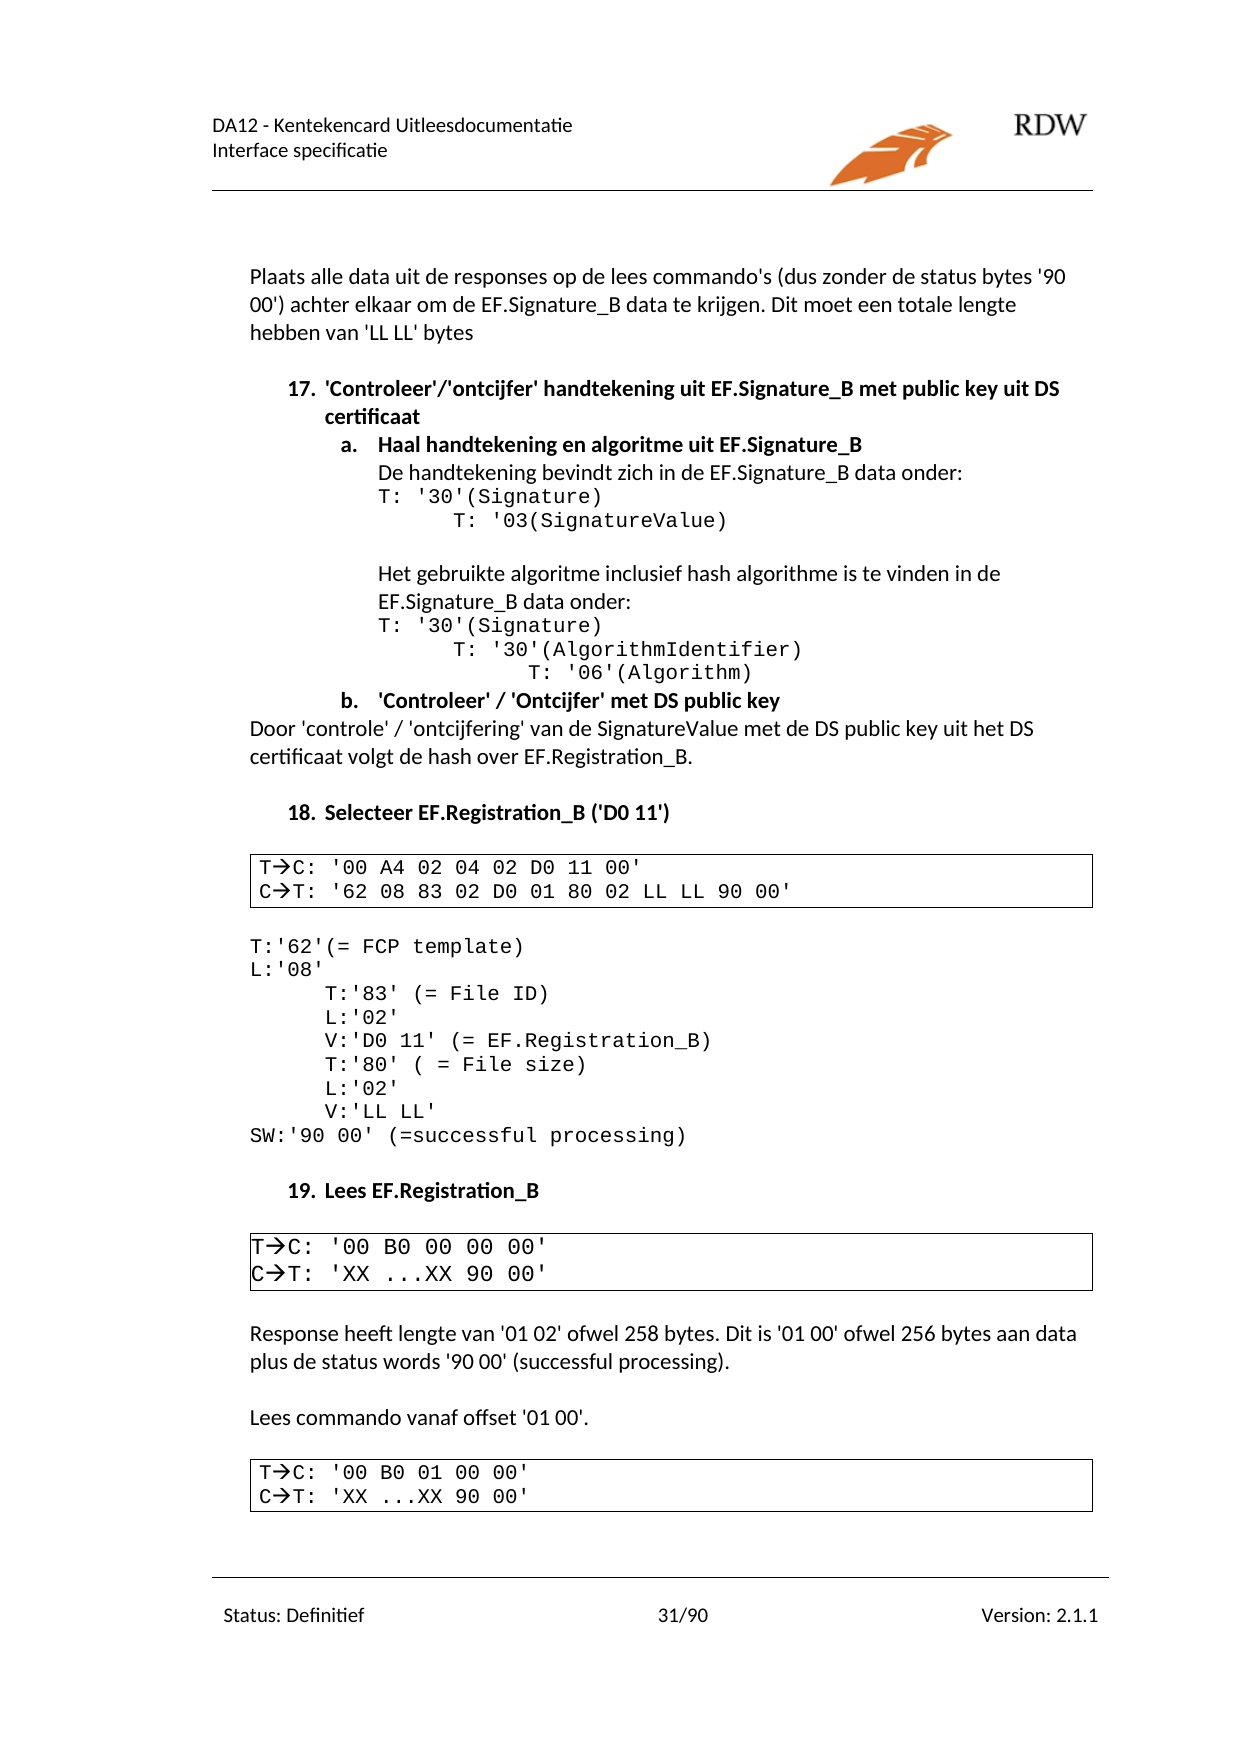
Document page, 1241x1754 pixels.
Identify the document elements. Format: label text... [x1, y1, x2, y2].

list Lees EF.Registration_B [287, 1177, 1093, 1204]
list 'Controleer'/'ontcijfer' handtekening uit EF.Signature_B met public key uit DS certificaat [287, 374, 1093, 430]
list Selecteer EF.Registration_B ('D0 11') [287, 798, 1093, 826]
text CT: 'XX ...XX 90 00' [251, 1482, 1092, 1511]
text T: '30'(Signature) [378, 486, 1093, 510]
list 'Controleer' / 'Ontcijfer' met DS public key [340, 686, 1093, 714]
text Lees commando vanaf offset '01 00'. [249, 1403, 1093, 1431]
text Door 'controle' / 'ontcijfering' van de SignatureValue met de DS public key uit het DS certificaat volgt de hash over EF.Registration_B. [249, 714, 1093, 770]
text T: '30'(AlgorithmIdentifier) [378, 639, 1093, 662]
text L:'02' [249, 1078, 1093, 1101]
text V:'D0 11' (= EF.Registration_B) [249, 1030, 1093, 1054]
text T:'62'(= FCP template) L:'08' [249, 936, 1093, 983]
list Haal handtekening en algoritme uit EF.Signature_B [340, 430, 1093, 458]
text T: '30'(Signature) [378, 615, 1093, 639]
text L:'02' [249, 1007, 1093, 1030]
text Response heeft lengte van '01 02' ofwel 258 bytes. Dit is '01 00' ofwel 256 bytes aan data plus de status words '90 00' (successful processing). [249, 1319, 1093, 1375]
text Het gebruikte algoritme inclusief hash algorithme is te vinden in de EF.Signature_B data onder: [378, 559, 1093, 615]
text TC: '00 B0 01 00 00' [251, 1460, 1092, 1482]
text TC: '00 A4 02 04 02 D0 11 00' CT: '62 08 83 02 D0 01 80 02 LL LL 90 00' [251, 855, 1092, 907]
text T:'83' (= File ID) [249, 983, 1093, 1007]
text CT: 'XX ...XX 90 00' [251, 1258, 1092, 1290]
text SW:'90 00' (=successful processing) [249, 1125, 1093, 1148]
text V:'LL LL' [249, 1101, 1093, 1125]
text Plaats alle data uit de responses op de lees commando's (dus zonder de status bytes '90 00') achter elkaar om de EF.Signature_B data te krijgen. Dit moet een totale lengte hebben van 'LL LL' bytes [249, 262, 1093, 346]
text De handtekening bevindt zich in de EF.Signature_B data onder: [378, 458, 1093, 486]
text T:'80' ( = File size) [249, 1054, 1093, 1078]
text TC: '00 B0 00 00 00' [251, 1234, 1092, 1258]
text T: '03(SignatureValue) [378, 510, 1093, 534]
text T: '06'(Algorithm) [378, 662, 1093, 686]
